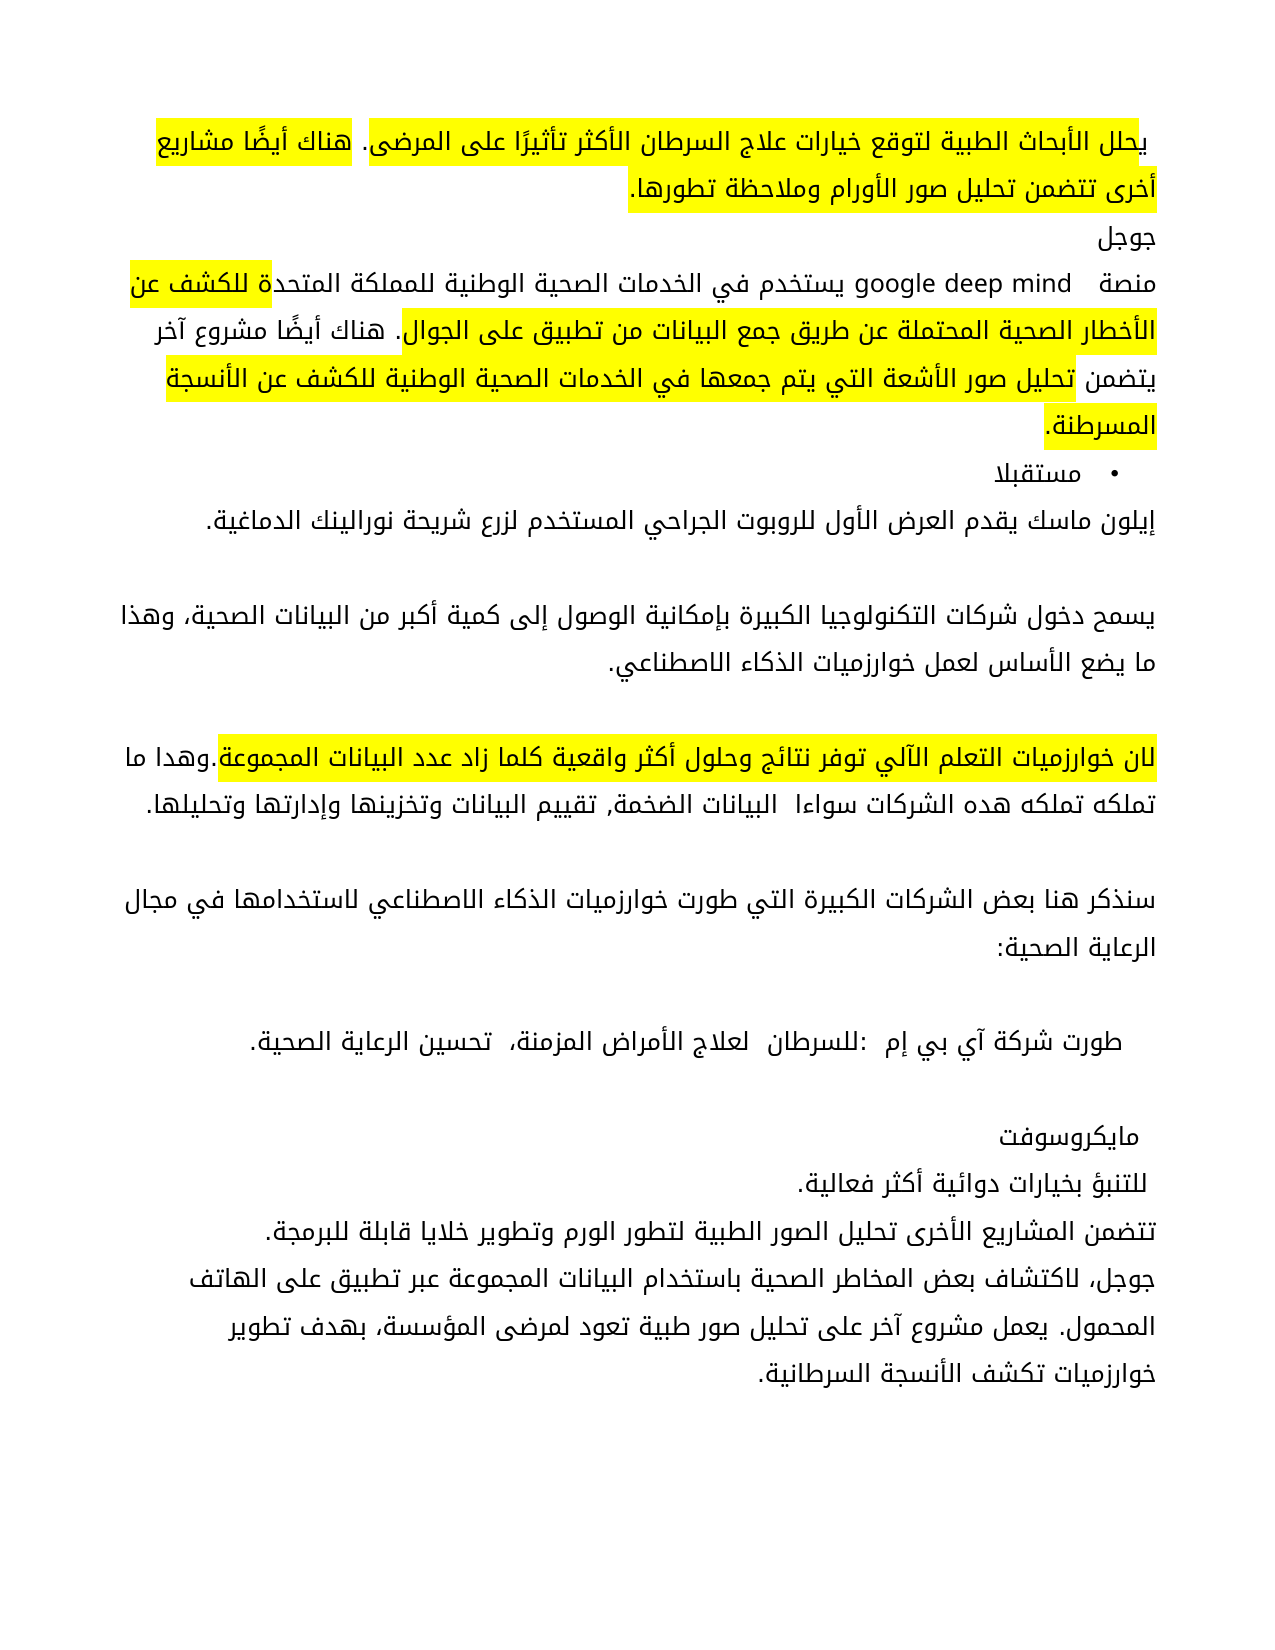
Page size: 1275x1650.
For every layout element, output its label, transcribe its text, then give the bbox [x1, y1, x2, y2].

text يسمح دخول شركات التكنولوجيا الكبيرة بإمكانية الوصول إلى كمية أكبر من البيانات الصحية، وهذا ما يضع الأساس لعمل خوارزميات الذكاء الاصطناعي. [118, 592, 1157, 687]
text لان خوارزميات التعلم الآلي توفر نتائج وحلول أكثر واقعية كلما زاد عدد البيانات المجموعة.وهدا ما تملكه تملكه هده الشركات سواءا البيانات الضخمة, تقييم البيانات وتخزينها وإدارتها وتحليلها. [118, 734, 1157, 829]
list مستقبلا [118, 450, 1119, 497]
text إيلون ماسك يقدم العرض الأول للروبوت الجراحي المستخدم لزرع شريحة نورالينك الدماغية. [118, 497, 1157, 545]
text منصة google deep mind يستخدم في الخدمات الصحية الوطنية للمملكة المتحدة للكشف عن الأخطار الصحية المحتملة عن طريق جمع البيانات من تطبيق على الجوال. هناك أيضًا مشروع آخر يتضمن تحليل صور الأشعة التي يتم جمعها في الخدمات الصحية الوطنية للكشف عن الأنسجة المسرطنة. [118, 260, 1157, 450]
text تتضمن المشاريع الأخرى تحليل الصور الطبية لتطور الورم وتطوير خلايا قابلة للبرمجة. [118, 1208, 1157, 1256]
text طورت شركة آي بي إم :للسرطان لعلاج الأمراض المزمنة، تحسين الرعاية الصحية. [118, 1019, 1157, 1066]
text يحلل الأبحاث الطبية لتوقع خيارات علاج السرطان الأكثر تأثيرًا على المرضى. هناك أيضًا مشاريع أخرى تتضمن تحليل صور الأورام وملاحظة تطورها. [118, 118, 1157, 213]
text للتنبؤ بخيارات دوائية أكثر فعالية. [118, 1161, 1157, 1208]
text سنذكر هنا بعض الشركات الكبيرة التي طورت خوارزميات الذكاء الاصطناعي لاستخدامها في مجال الرعاية الصحية: [118, 876, 1157, 971]
text مايكروسوفت [118, 1113, 1157, 1161]
text جوجل، لاكتشاف بعض المخاطر الصحية باستخدام البيانات المجموعة عبر تطبيق على الهاتف المحمول. يعمل مشروع آخر على تحليل صور طبية تعود لمرضى المؤسسة، بهدف تطوير خوارزميات تكشف الأنسجة السرطانية. [118, 1256, 1157, 1398]
text جوجل [118, 213, 1157, 260]
